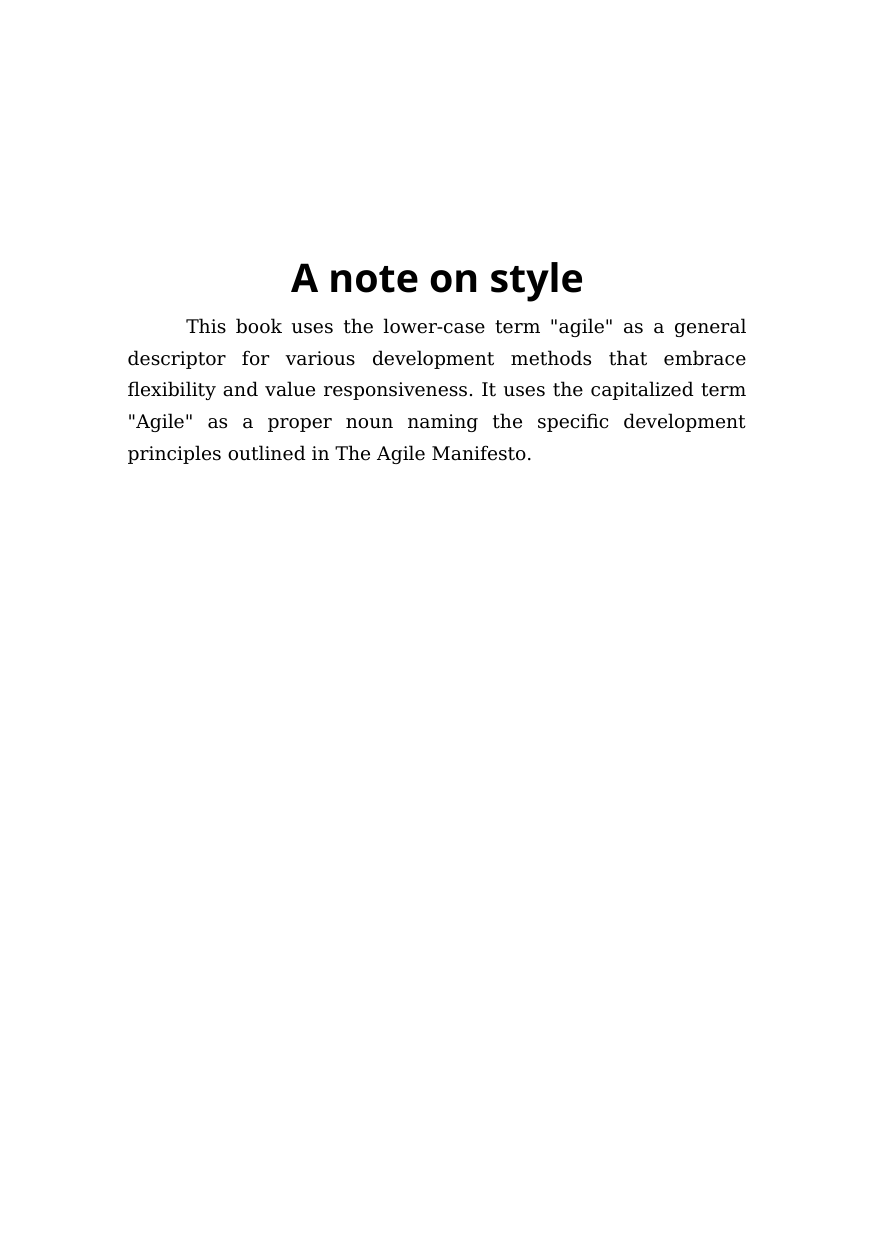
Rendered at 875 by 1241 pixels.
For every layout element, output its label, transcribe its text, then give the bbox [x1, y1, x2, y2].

subtitle A note on style [127, 250, 747, 304]
text This book uses the lower-case term "agile" as a general descriptor for various development methods that embrace flexibility and value responsiveness. It uses the capitalized term "Agile" as a proper noun naming the specific development principles outlined in The Agile Manifesto. [127, 316, 747, 465]
